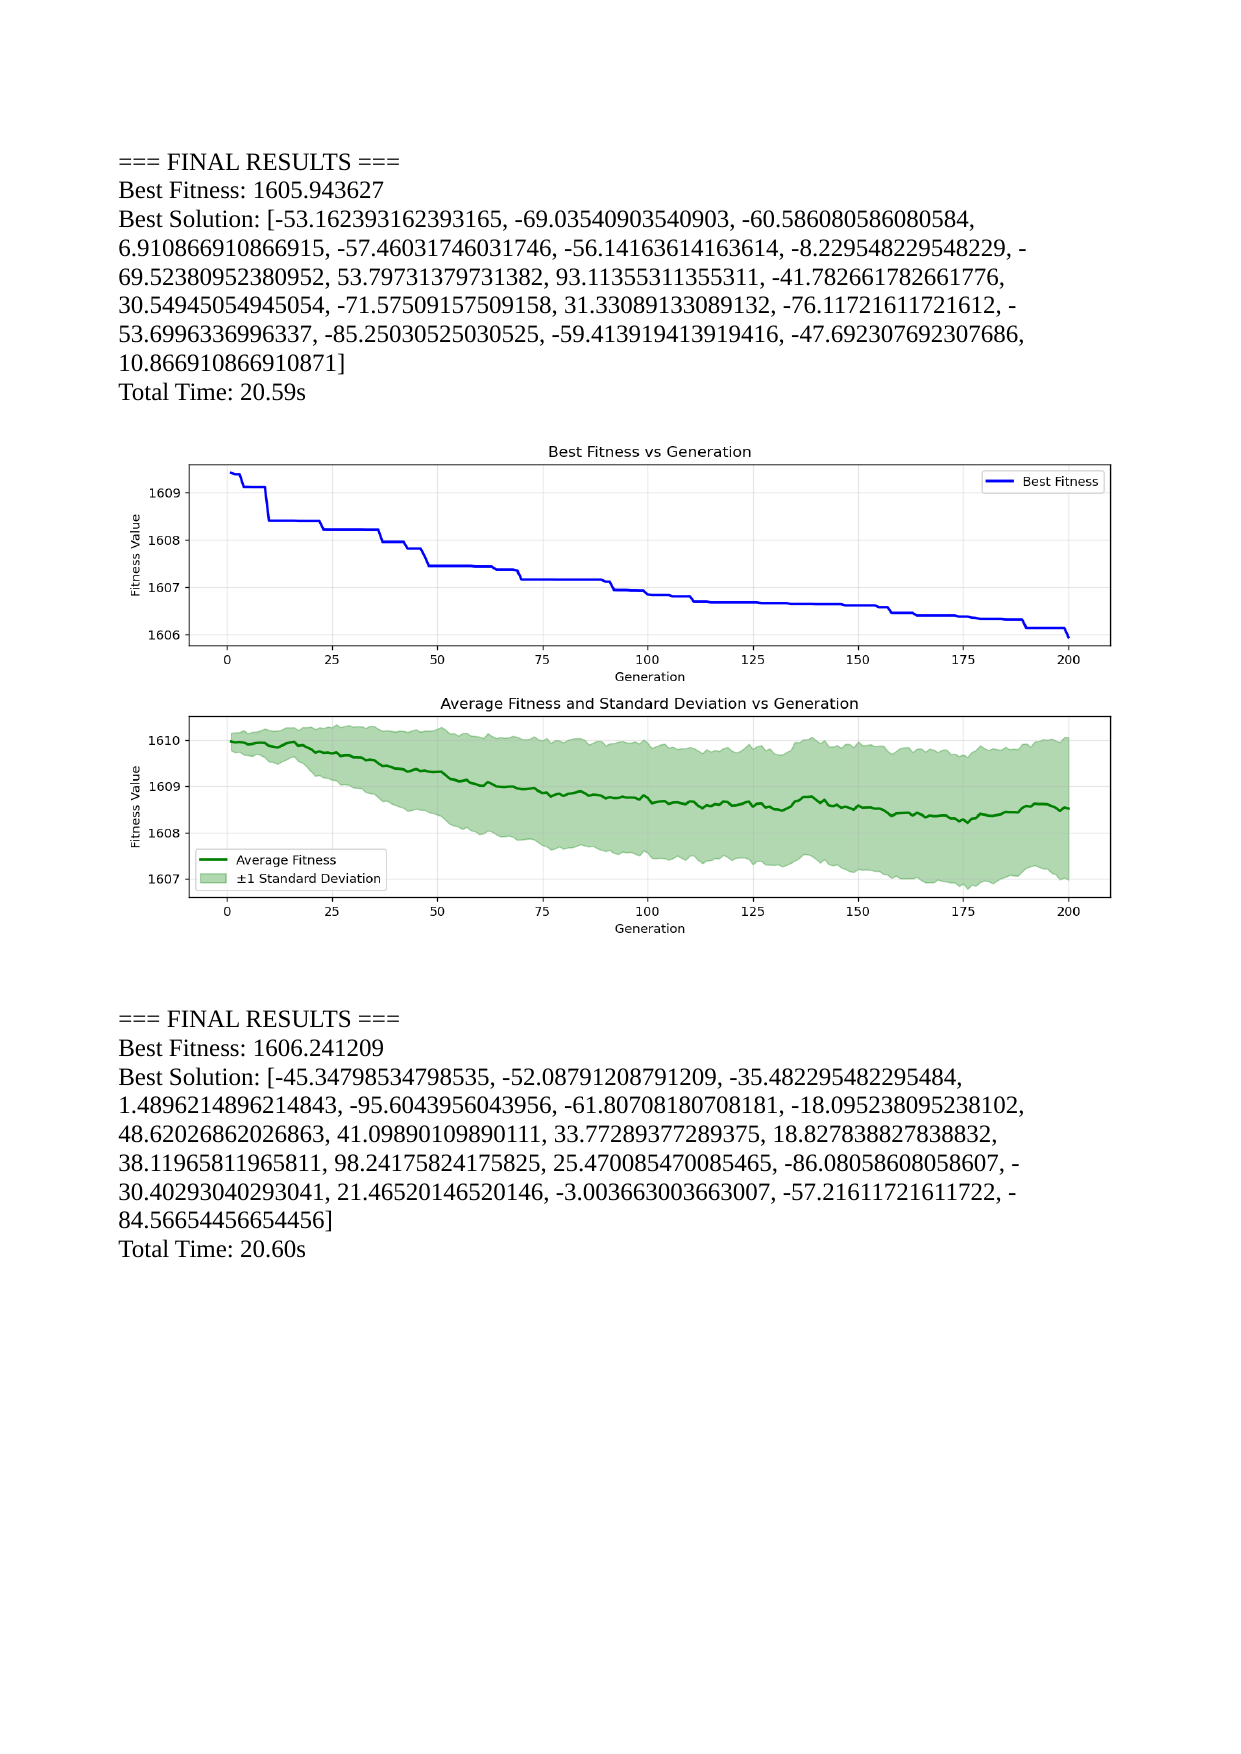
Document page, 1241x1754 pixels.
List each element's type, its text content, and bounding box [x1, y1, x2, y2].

text === FINAL RESULTS === [118, 1004, 1122, 1033]
text Best Solution: [-53.162393162393165, -69.03540903540903, -60.586080586080584, 6.910866910866915, -57.46031746031746, -56.14163614163614, -8.229548229548229, -69.52380952380952, 53.79731379731382, 93.11355311355311, -41.782661782661776, 30.54945054945054, -71.57509157509158, 31.33089133089132, -76.11721611721612, -53.6996336996337, -85.25030525030525, -59.413919413919416, -47.692307692307686, 10.866910866910871] [118, 204, 1122, 377]
text Best Fitness: 1606.241209 [118, 1033, 1122, 1062]
text Best Fitness: 1605.943627 [118, 176, 1122, 204]
picture [118, 434, 1123, 947]
text === FINAL RESULTS === [118, 147, 1122, 176]
text Total Time: 20.60s [118, 1234, 1122, 1263]
text Total Time: 20.59s [118, 377, 1122, 406]
text Best Solution: [-45.34798534798535, -52.08791208791209, -35.482295482295484, 1.4896214896214843, -95.6043956043956, -61.80708180708181, -18.095238095238102, 48.62026862026863, 41.09890109890111, 33.77289377289375, 18.827838827838832, 38.11965811965811, 98.24175824175825, 25.470085470085465, -86.08058608058607, -30.40293040293041, 21.46520146520146, -3.003663003663007, -57.21611721611722, -84.56654456654456] [118, 1062, 1122, 1234]
